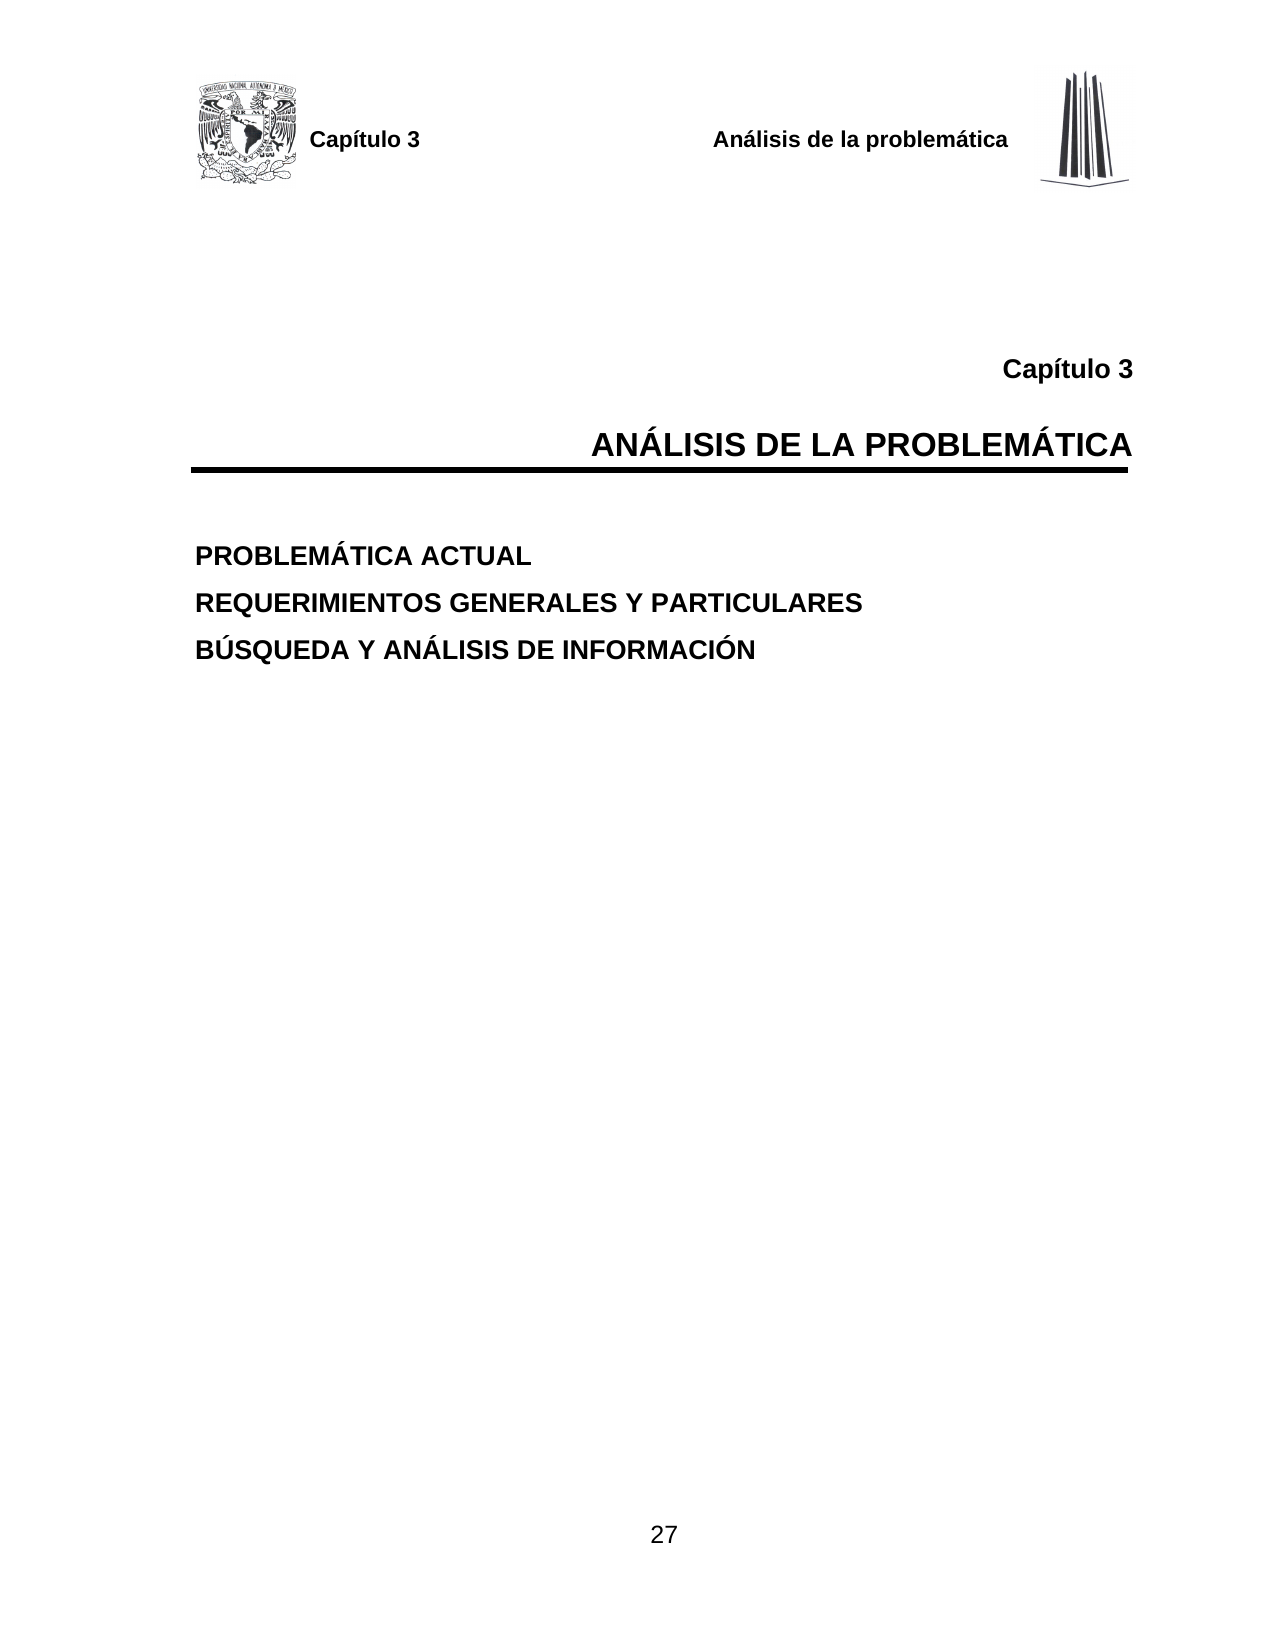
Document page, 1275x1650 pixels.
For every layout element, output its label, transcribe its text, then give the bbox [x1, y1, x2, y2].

text ANÁLISIS DE LA PROBLEMÁTICA [195, 425, 1133, 463]
text PROBLEMÁTICA ACTUAL [195, 540, 1133, 571]
picture [1034, 65, 1136, 193]
text Capítulo 3 [195, 353, 1133, 384]
text REQUERIMIENTOS GENERALES Y PARTICULARES [195, 587, 1133, 618]
text BÚSQUEDA Y ANÁLISIS DE INFORMACIÓN [195, 634, 1133, 665]
